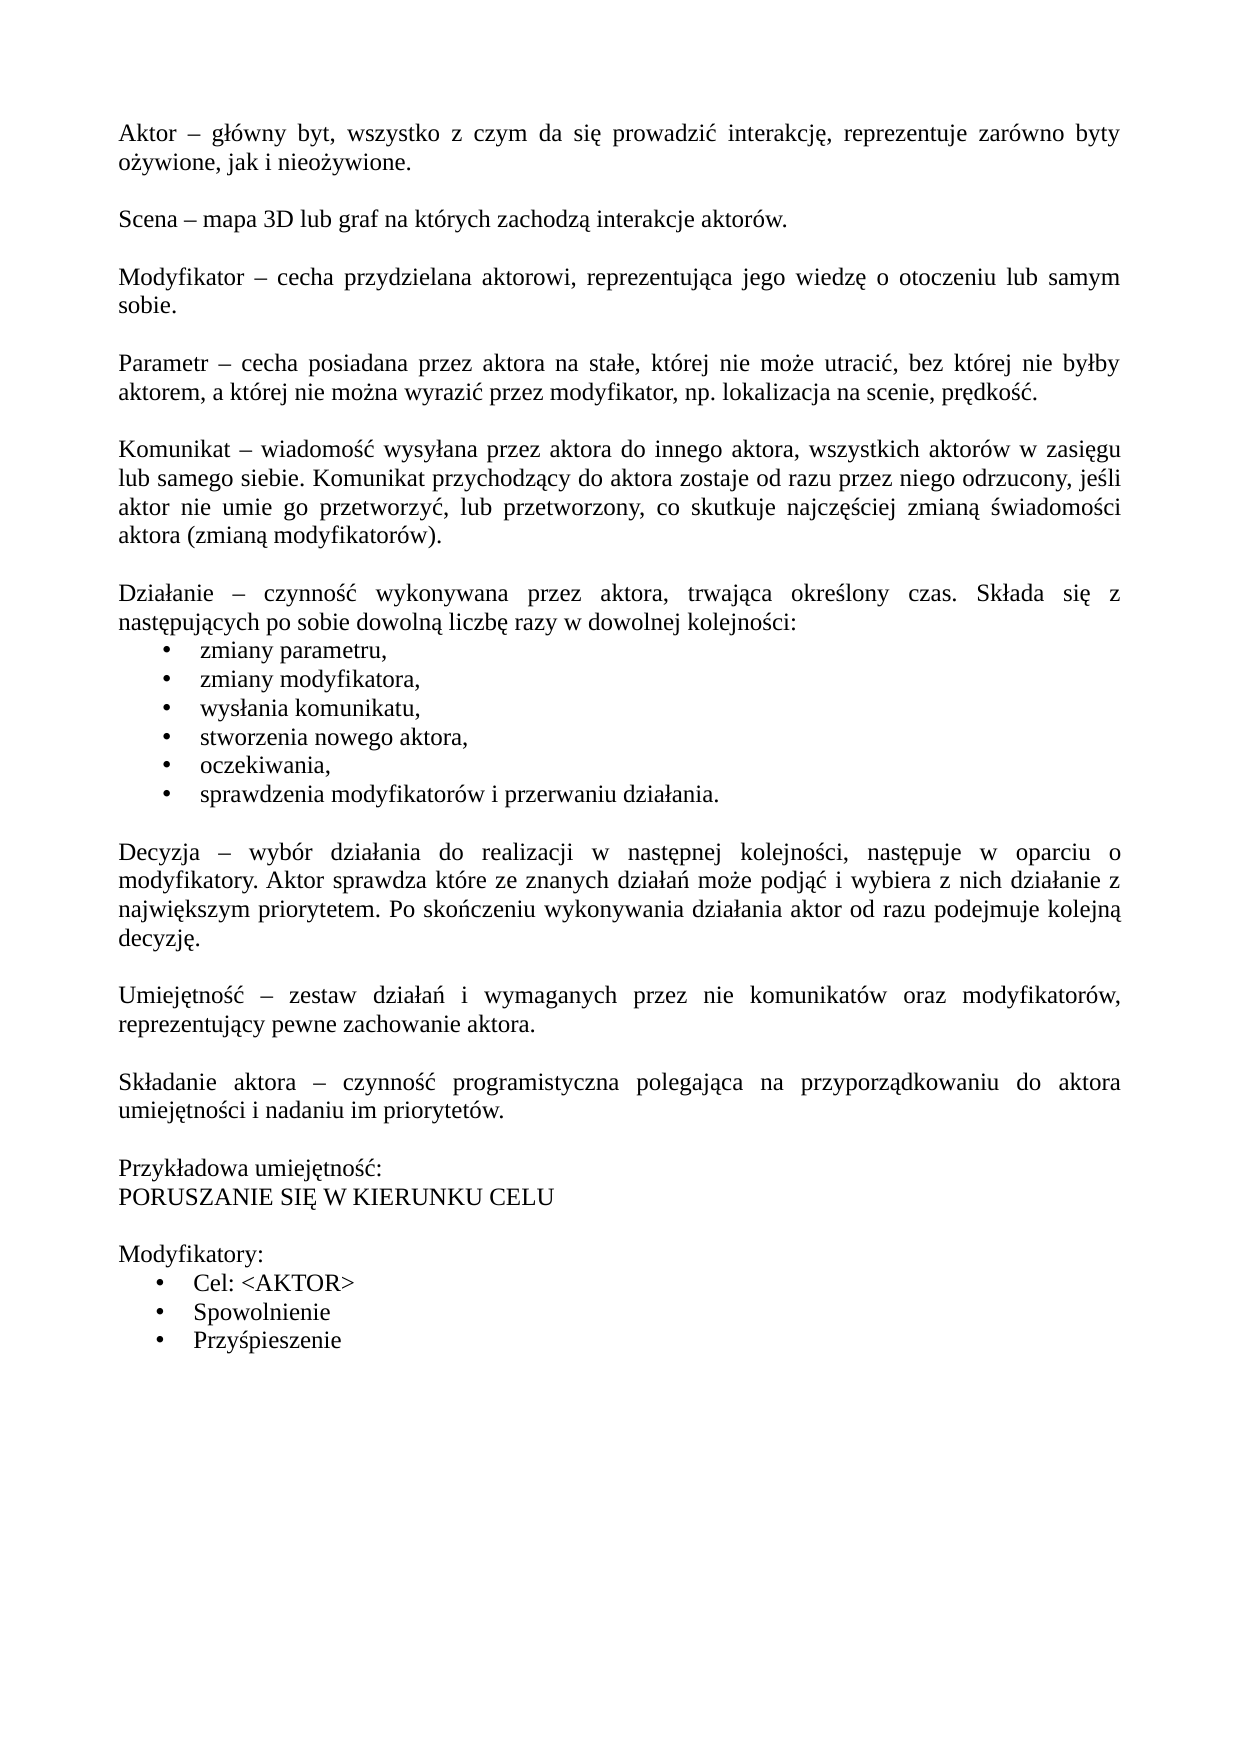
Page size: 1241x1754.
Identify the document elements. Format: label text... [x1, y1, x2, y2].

text Modyfikatory: [118, 1239, 1122, 1268]
text Parametr – cecha posiadana przez aktora na stałe, której nie może utracić, bez której nie byłby aktorem, a której nie można wyrazić przez modyfikator, np. lokalizacja na scenie, prędkość. [118, 348, 1122, 406]
text Działanie – czynność wykonywana przez aktora, trwająca określony czas. Składa się z następujących po sobie dowolną liczbę razy w dowolnej kolejności: [118, 578, 1122, 636]
list Cel: <AKTOR> [156, 1268, 1122, 1297]
list stworzenia nowego aktora, [162, 722, 1122, 751]
text Komunikat – wiadomość wysyłana przez aktora do innego aktora, wszystkich aktorów w zasięgu lub samego siebie. Komunikat przychodzący do aktora zostaje od razu przez niego odrzucony, jeśli aktor nie umie go przetworzyć, lub przetworzony, co skutkuje najczęściej zmianą świadomości aktora (zmianą modyfikatorów). [118, 434, 1122, 549]
text Modyfikator – cecha przydzielana aktorowi, reprezentująca jego wiedzę o otoczeniu lub samym sobie. [118, 262, 1122, 319]
list sprawdzenia modyfikatorów i przerwaniu działania. [162, 779, 1122, 808]
text Składanie aktora – czynność programistyczna polegająca na przyporządkowaniu do aktora umiejętności i nadaniu im priorytetów. [118, 1067, 1122, 1124]
list Przyśpieszenie [156, 1326, 1122, 1354]
list Spowolnienie [156, 1297, 1122, 1326]
text Scena – mapa 3D lub graf na których zachodzą interakcje aktorów. [118, 204, 1122, 233]
text Decyzja – wybór działania do realizacji w następnej kolejności, następuje w oparciu o modyfikatory. Aktor sprawdza które ze znanych działań może podjąć i wybiera z nich działanie z największym priorytetem. Po skończeniu wykonywania działania aktor od razu podejmuje kolejną decyzję. [118, 837, 1122, 952]
list wysłania komunikatu, [162, 693, 1122, 722]
text Przykładowa umiejętność: [118, 1153, 1122, 1182]
list zmiany parametru, [162, 636, 1122, 664]
text Aktor – główny byt, wszystko z czym da się prowadzić interakcję, reprezentuje zarówno byty ożywione, jak i nieożywione. [118, 118, 1122, 176]
list zmiany modyfikatora, [162, 664, 1122, 693]
text Umiejętność – zestaw działań i wymaganych przez nie komunikatów oraz modyfikatorów, reprezentujący pewne zachowanie aktora. [118, 981, 1122, 1038]
text PORUSZANIE SIĘ W KIERUNKU CELU [118, 1182, 1122, 1211]
list oczekiwania, [162, 751, 1122, 779]
